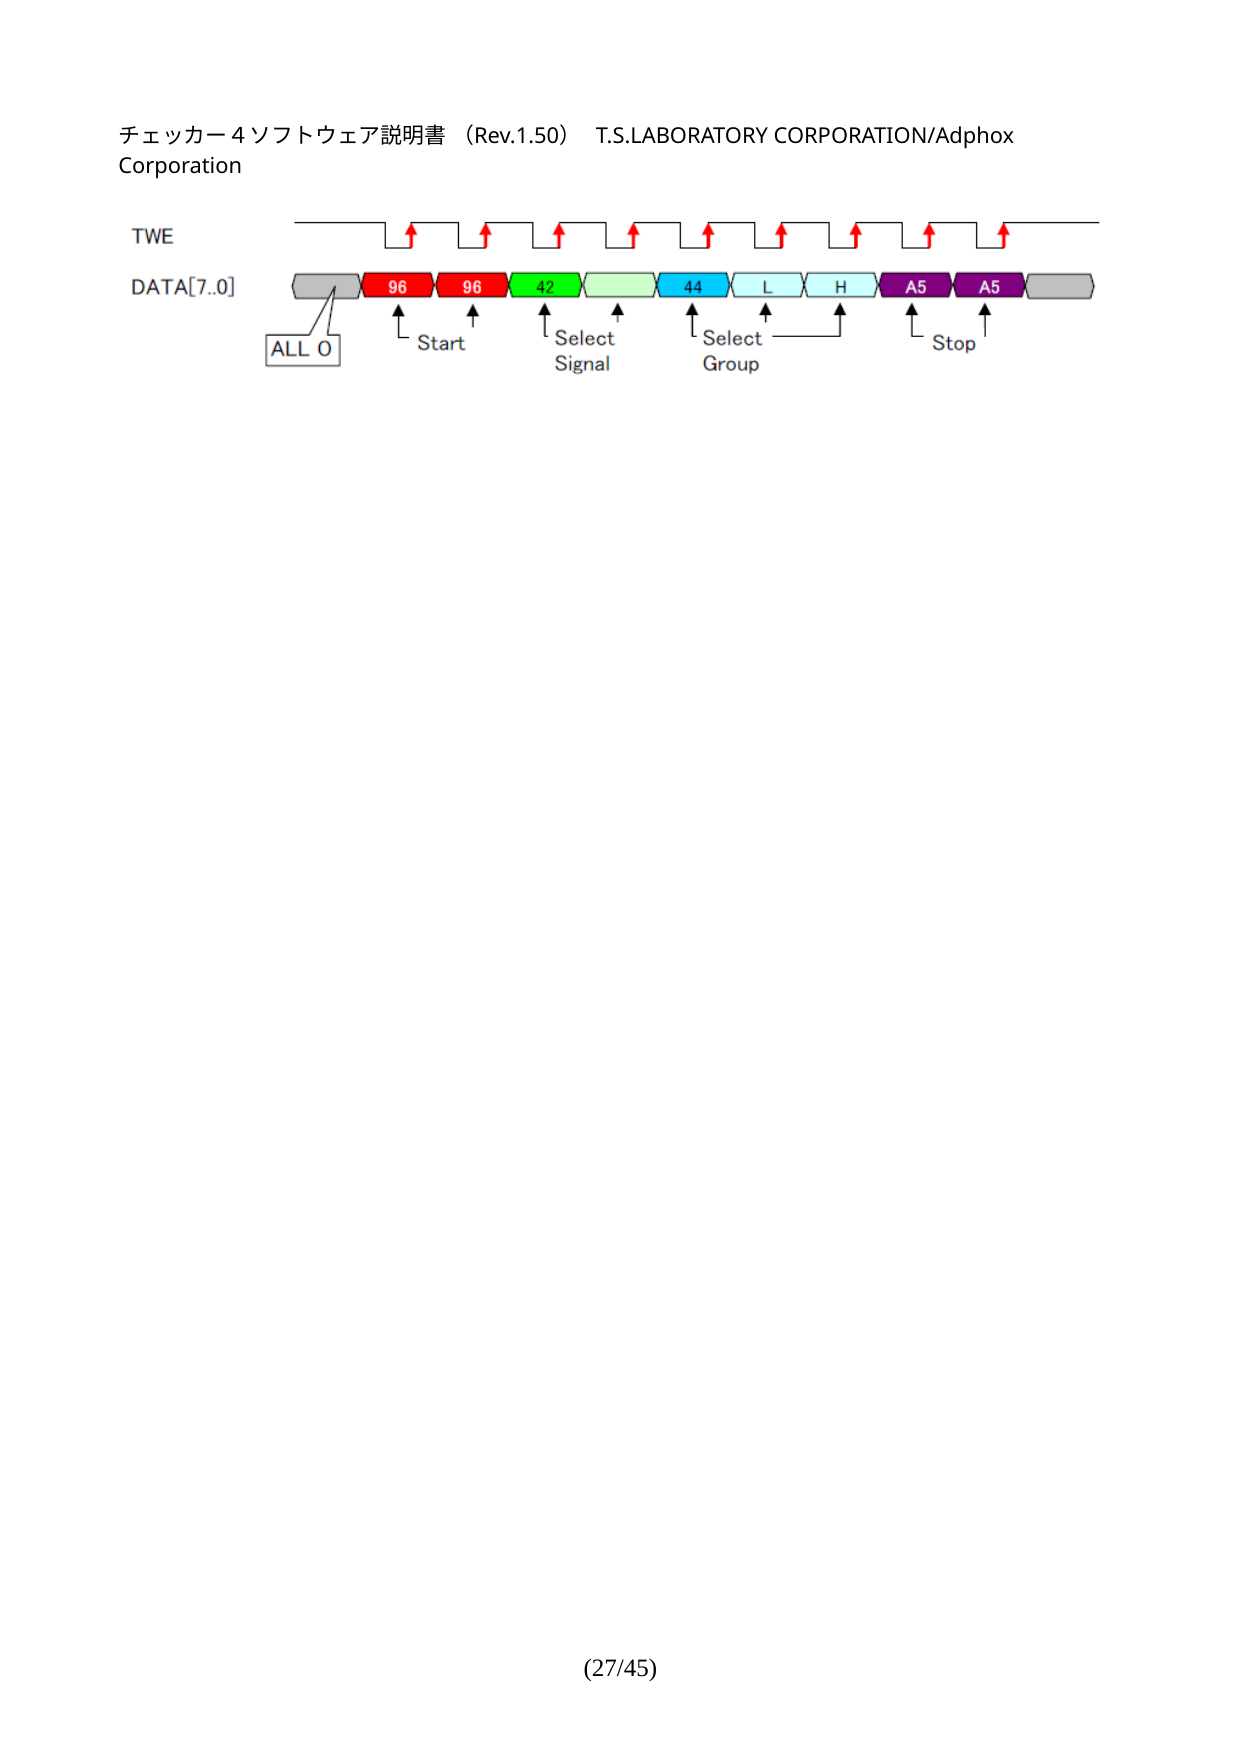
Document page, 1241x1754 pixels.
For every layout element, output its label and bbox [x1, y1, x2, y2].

picture [119, 211, 1120, 383]
